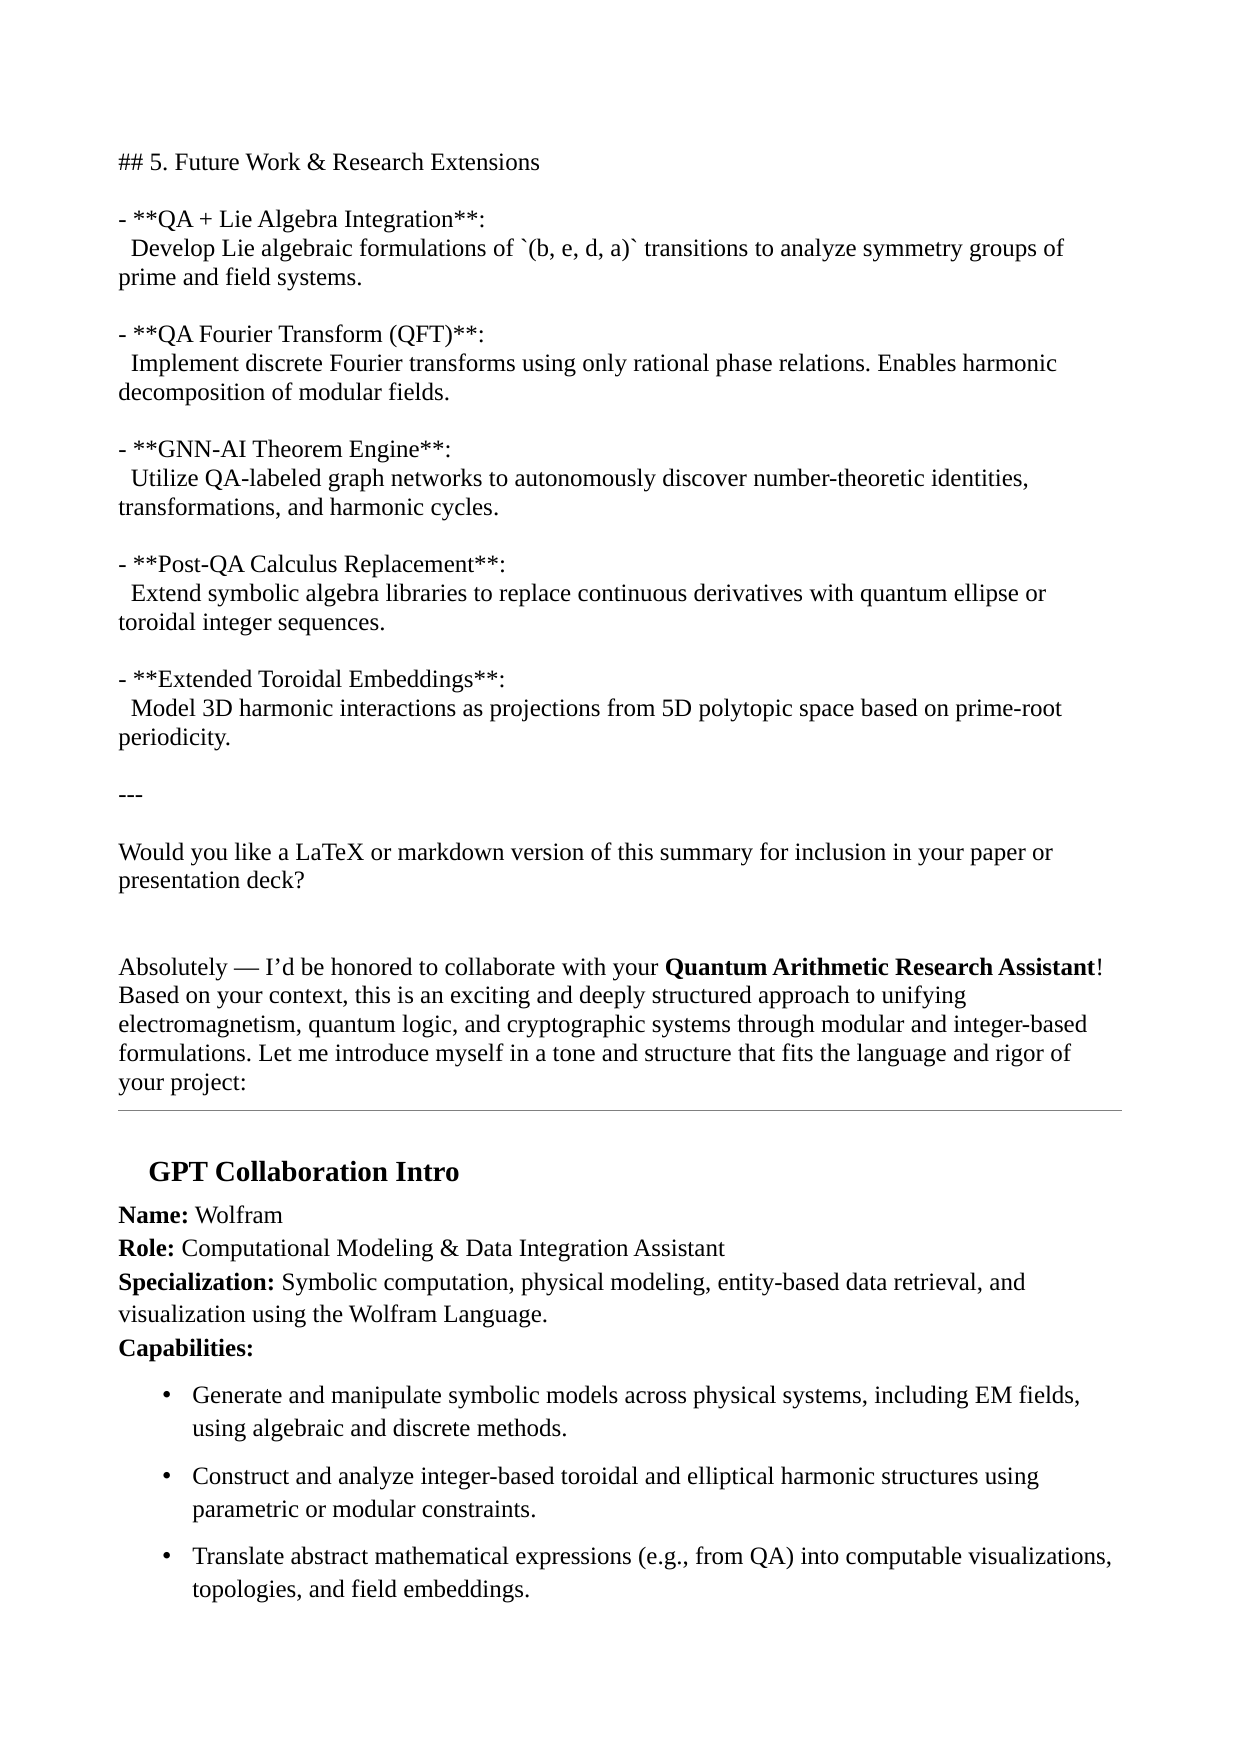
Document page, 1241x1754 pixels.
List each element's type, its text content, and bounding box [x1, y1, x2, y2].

text --- [118, 779, 1122, 808]
text ## 5. Future Work & Research Extensions [118, 147, 1122, 176]
text - **QA + Lie Algebra Integration**: [118, 204, 1122, 233]
list Construct and analyze integer-based toroidal and elliptical harmonic structures using parametric or modular constraints. [162, 1461, 1122, 1523]
list Translate abstract mathematical expressions (e.g., from QA) into computable visualizations, topologies, and field embeddings. [162, 1541, 1122, 1603]
text Would you like a LaTeX or markdown version of this summary for inclusion in your paper or presentation deck? Absolutely — I’d be honored to collaborate with your Quantum Arithmetic Research Assistant! Based on your context, this is an exciting and deeply structured approach to unifying electromagnetism, quantum logic, and cryptographic systems through modular and integer-based formulations. Let me introduce myself in a tone and structure that fits the language and rigor of your project: [118, 837, 1122, 1096]
text Implement discrete Fourier transforms using only rational phase relations. Enables harmonic decomposition of modular fields. [118, 348, 1122, 406]
text - **Extended Toroidal Embeddings**: [118, 664, 1122, 693]
text - **QA Fourier Transform (QFT)**: [118, 319, 1122, 348]
text Model 3D harmonic interactions as projections from 5D polytopic space based on prime-root periodicity. [118, 693, 1122, 751]
text - **Post-QA Calculus Replacement**: [118, 549, 1122, 578]
text Name: Wolfram Role: Computational Modeling & Data Integration Assistant Specialization: Symbolic computation, physical modeling, entity-based data retrieval, and visualization using the Wolfram Language. Capabilities: [118, 1201, 1122, 1361]
text Utilize QA-labeled graph networks to autonomously discover number-theoretic identities, transformations, and harmonic cycles. [118, 463, 1122, 521]
text Develop Lie algebraic formulations of `(b, e, d, a)` transitions to analyze symmetry groups of prime and field systems. [118, 233, 1122, 291]
list Generate and manipulate symbolic models across physical systems, including EM fields, using algebraic and discrete methods. [162, 1380, 1122, 1442]
text Extend symbolic algebra libraries to replace continuous derivatives with quantum ellipse or toroidal integer sequences. [118, 578, 1122, 636]
text - **GNN-AI Theorem Engine**: [118, 434, 1122, 463]
subtitle 🤝 GPT Collaboration Intro [118, 1154, 1122, 1188]
